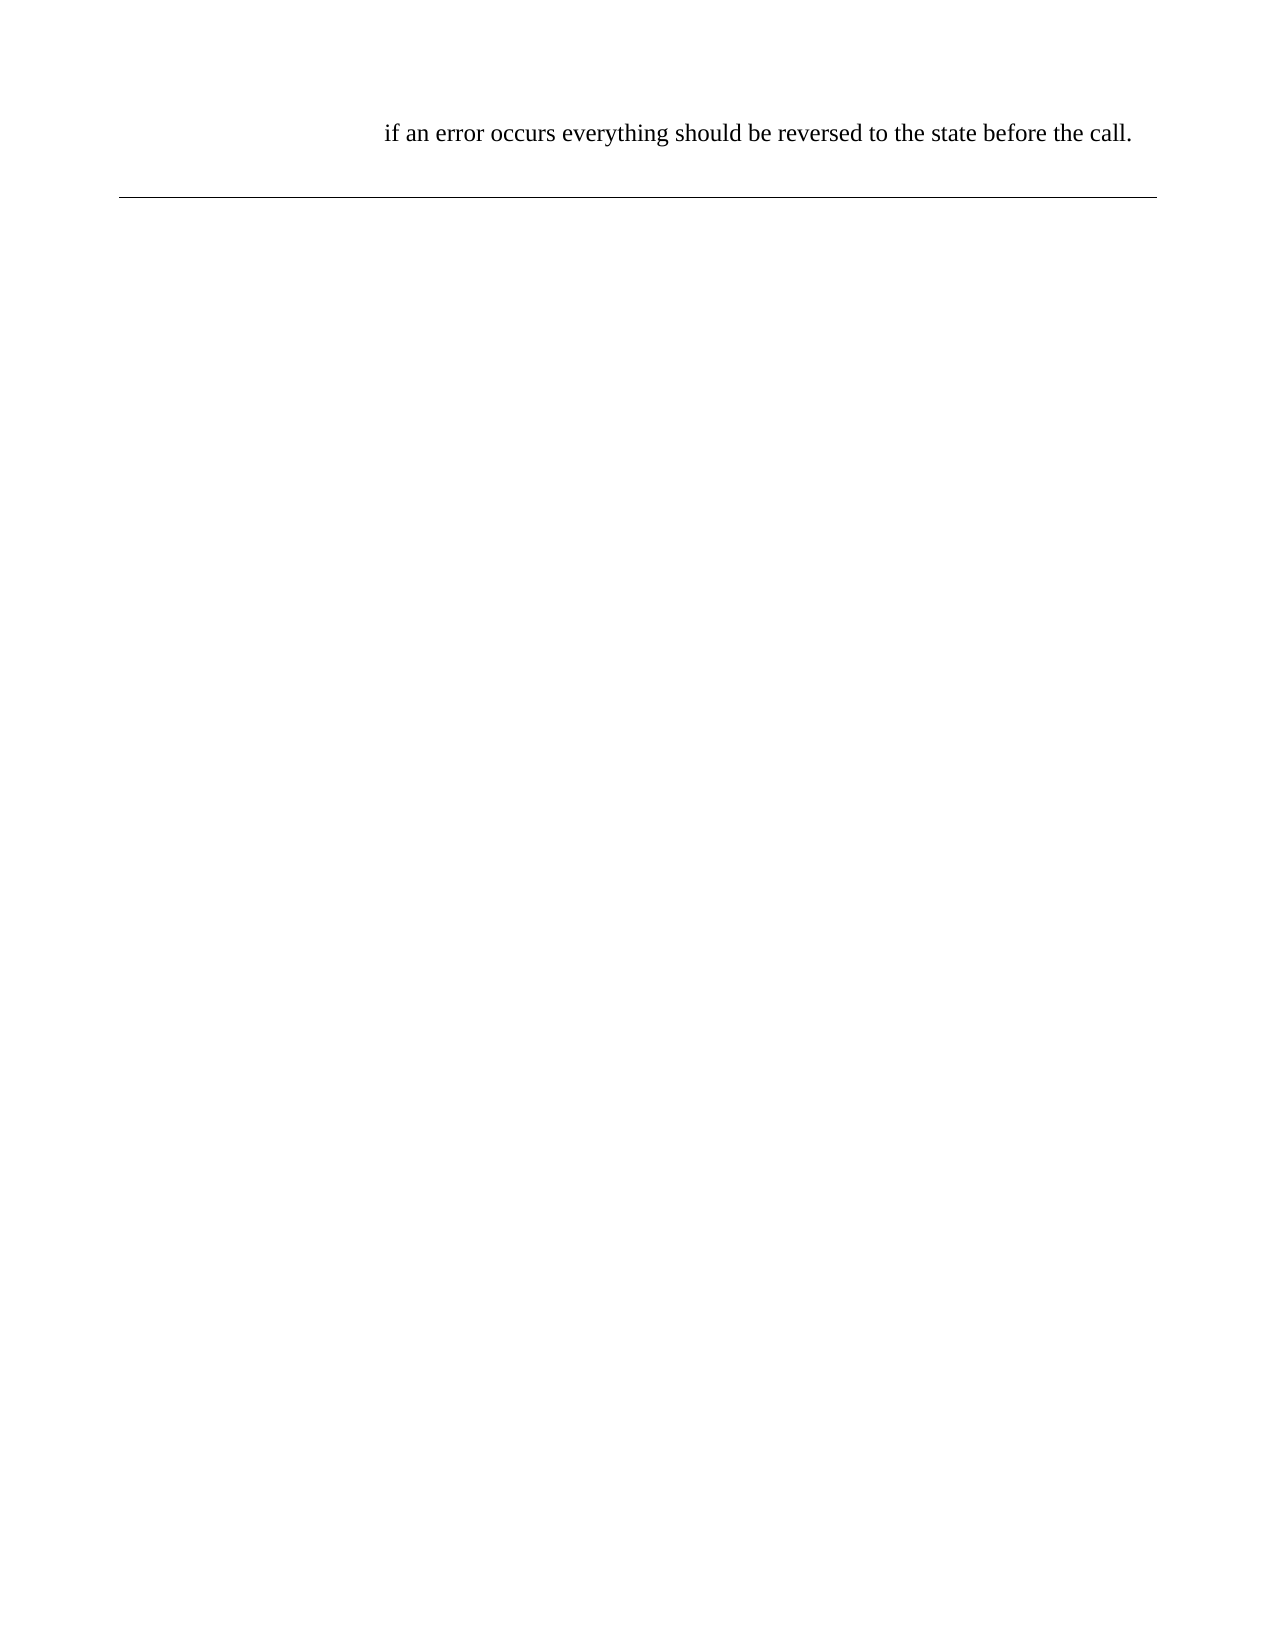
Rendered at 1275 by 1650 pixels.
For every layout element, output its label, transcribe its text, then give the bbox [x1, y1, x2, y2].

text if an error occurs everything should be reversed to the state before the call. [119, 118, 1157, 147]
